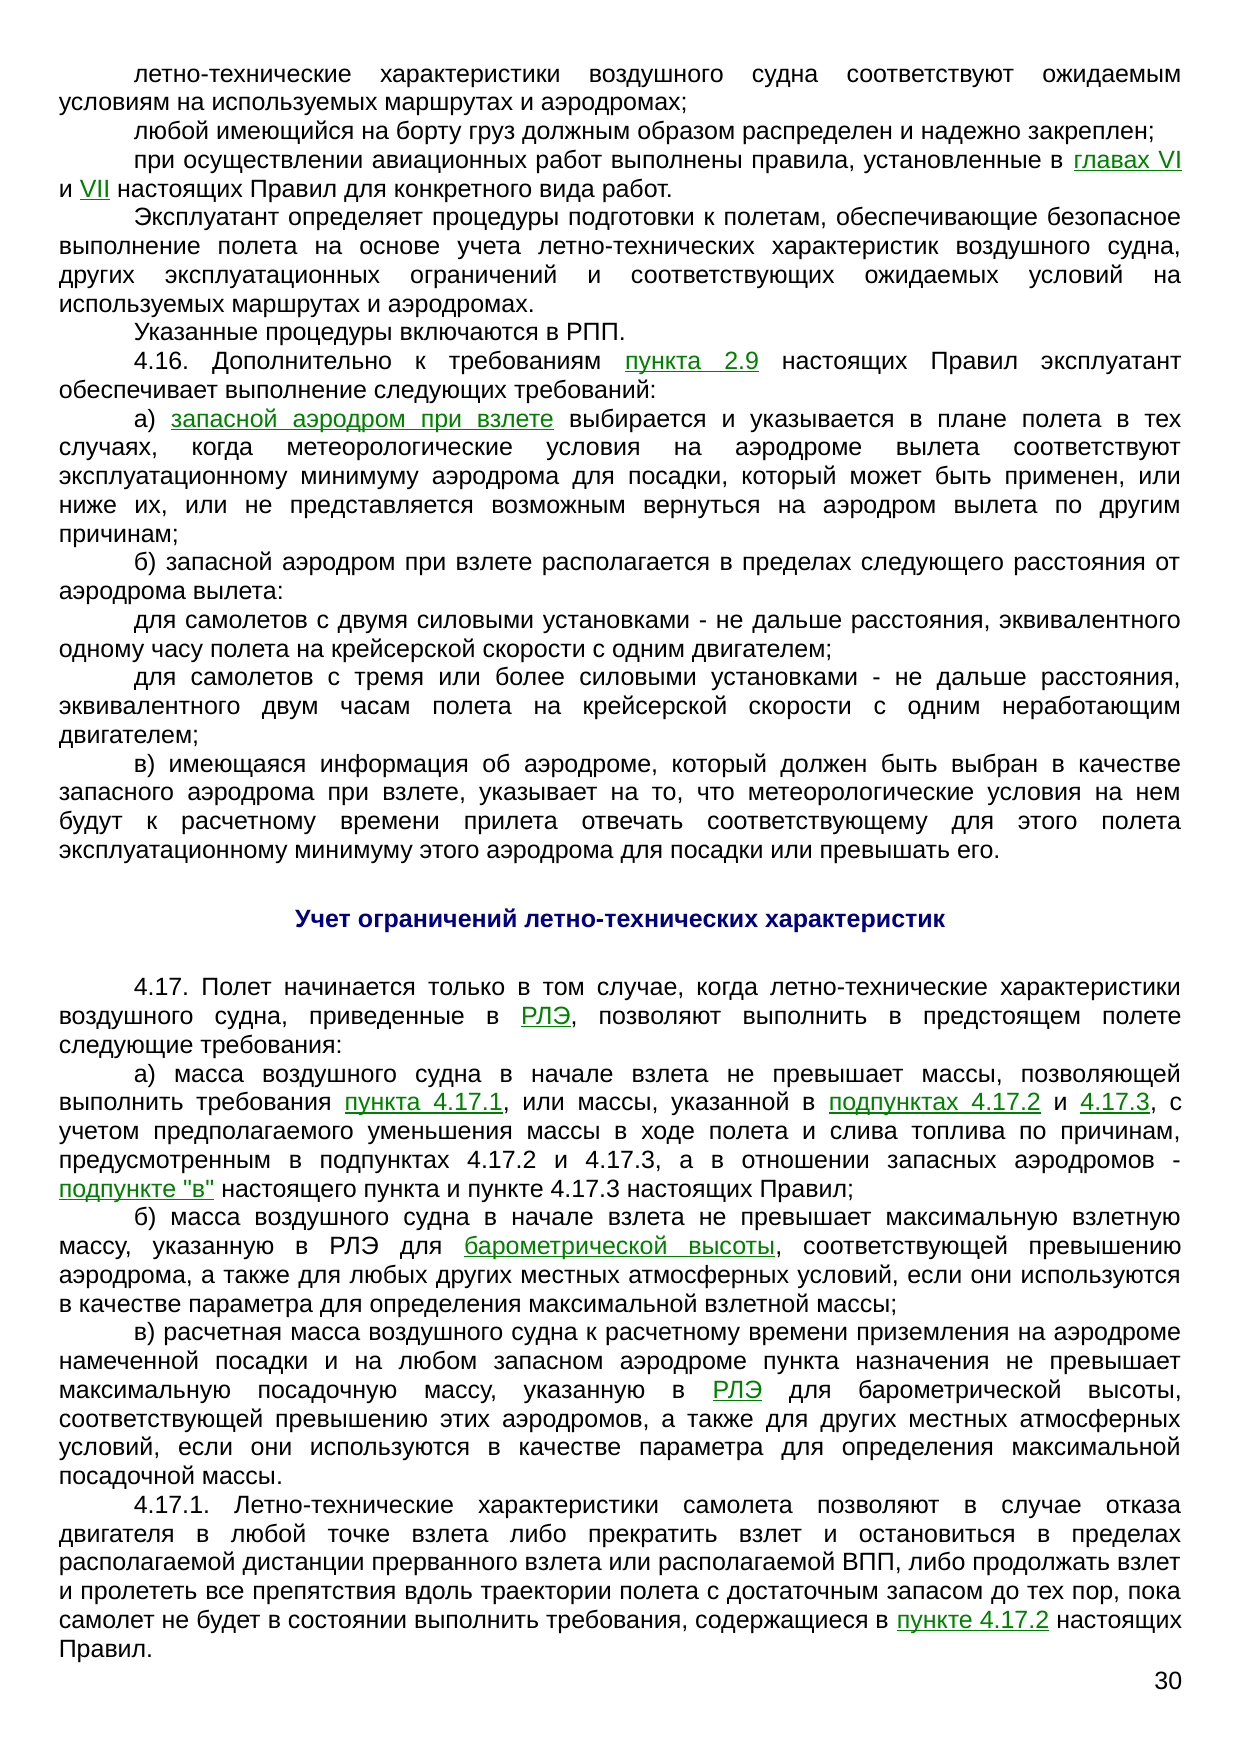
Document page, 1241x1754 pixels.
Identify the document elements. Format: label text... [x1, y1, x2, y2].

text в) имеющаяся информация об аэродроме, который должен быть выбран в качестве запасного аэродрома при взлете, указывает на то, что метеорологические условия на нем будут к расчетному времени прилета отвечать соответствующему для этого полета эксплуатационному минимуму этого аэродрома для посадки или превышать его. [58, 748, 1182, 863]
text а) запасной аэродром при взлете выбирается и указывается в плане полета в тех случаях, когда метеорологические условия на аэродроме вылета соответствуют эксплуатационному минимуму аэродрома для посадки, который может быть применен, или ниже их, или не представляется возможным вернуться на аэродром вылета по другим причинам; [58, 403, 1182, 547]
text 4.16. Дополнительно к требованиям пункта 2.9 настоящих Правил эксплуатант обеспечивает выполнение следующих требований: [58, 346, 1182, 403]
text 4.17. Полет начинается только в том случае, когда летно-технические характеристики воздушного судна, приведенные в РЛЭ, позволяют выполнить в предстоящем полете следующие требования: [58, 972, 1182, 1058]
subtitle Учет ограничений летно-технических характеристик [58, 903, 1182, 932]
text любой имеющийся на борту груз должным образом распределен и надежно закреплен; [58, 116, 1182, 145]
text Эксплуатант определяет процедуры подготовки к полетам, обеспечивающие безопасное выполнение полета на основе учета летно-технических характеристик воздушного судна, других эксплуатационных ограничений и соответствующих ожидаемых условий на используемых маршрутах и аэродромах. [58, 202, 1182, 317]
text при осуществлении авиационных работ выполнены правила, установленные в главах VI и VII настоящих Правил для конкретного вида работ. [58, 145, 1182, 202]
text летно-технические характеристики воздушного судна соответствуют ожидаемым условиям на используемых маршрутах и аэродромах; [58, 58, 1182, 116]
text а) масса воздушного судна в начале взлета не превышает массы, позволяющей выполнить требования пункта 4.17.1, или массы, указанной в подпунктах 4.17.2 и 4.17.3, с учетом предполагаемого уменьшения массы в ходе полета и слива топлива по причинам, предусмотренным в подпунктах 4.17.2 и 4.17.3, а в отношении запасных аэродромов - подпункте "в" настоящего пункта и пункте 4.17.3 настоящих Правил; [58, 1058, 1182, 1202]
text в) расчетная масса воздушного судна к расчетному времени приземления на аэродроме намеченной посадки и на любом запасном аэродроме пункта назначения не превышает максимальную посадочную массу, указанную в РЛЭ для барометрической высоты, соответствующей превышению этих аэродромов, а также для других местных атмосферных условий, если они используются в качестве параметра для определения максимальной посадочной массы. [58, 1317, 1182, 1490]
text для самолетов с двумя силовыми установками - не дальше расстояния, эквивалентного одному часу полета на крейсерской скорости с одним двигателем; [58, 605, 1182, 662]
text для самолетов с тремя или более силовыми установками - не дальше расстояния, эквивалентного двум часам полета на крейсерской скорости с одним неработающим двигателем; [58, 662, 1182, 748]
text б) запасной аэродром при взлете располагается в пределах следующего расстояния от аэродрома вылета: [58, 547, 1182, 605]
text Указанные процедуры включаются в РПП. [58, 317, 1182, 346]
text б) масса воздушного судна в начале взлета не превышает максимальную взлетную массу, указанную в РЛЭ для барометрической высоты, соответствующей превышению аэродрома, а также для любых других местных атмосферных условий, если они используются в качестве параметра для определения максимальной взлетной массы; [58, 1202, 1182, 1317]
text 4.17.1. Летно-технические характеристики самолета позволяют в случае отказа двигателя в любой точке взлета либо прекратить взлет и остановиться в пределах располагаемой дистанции прерванного взлета или располагаемой ВПП, либо продолжать взлет и пролететь все препятствия вдоль траектории полета с достаточным запасом до тех пор, пока самолет не будет в состоянии выполнить требования, содержащиеся в пункте 4.17.2 настоящих Правил. [58, 1490, 1182, 1662]
